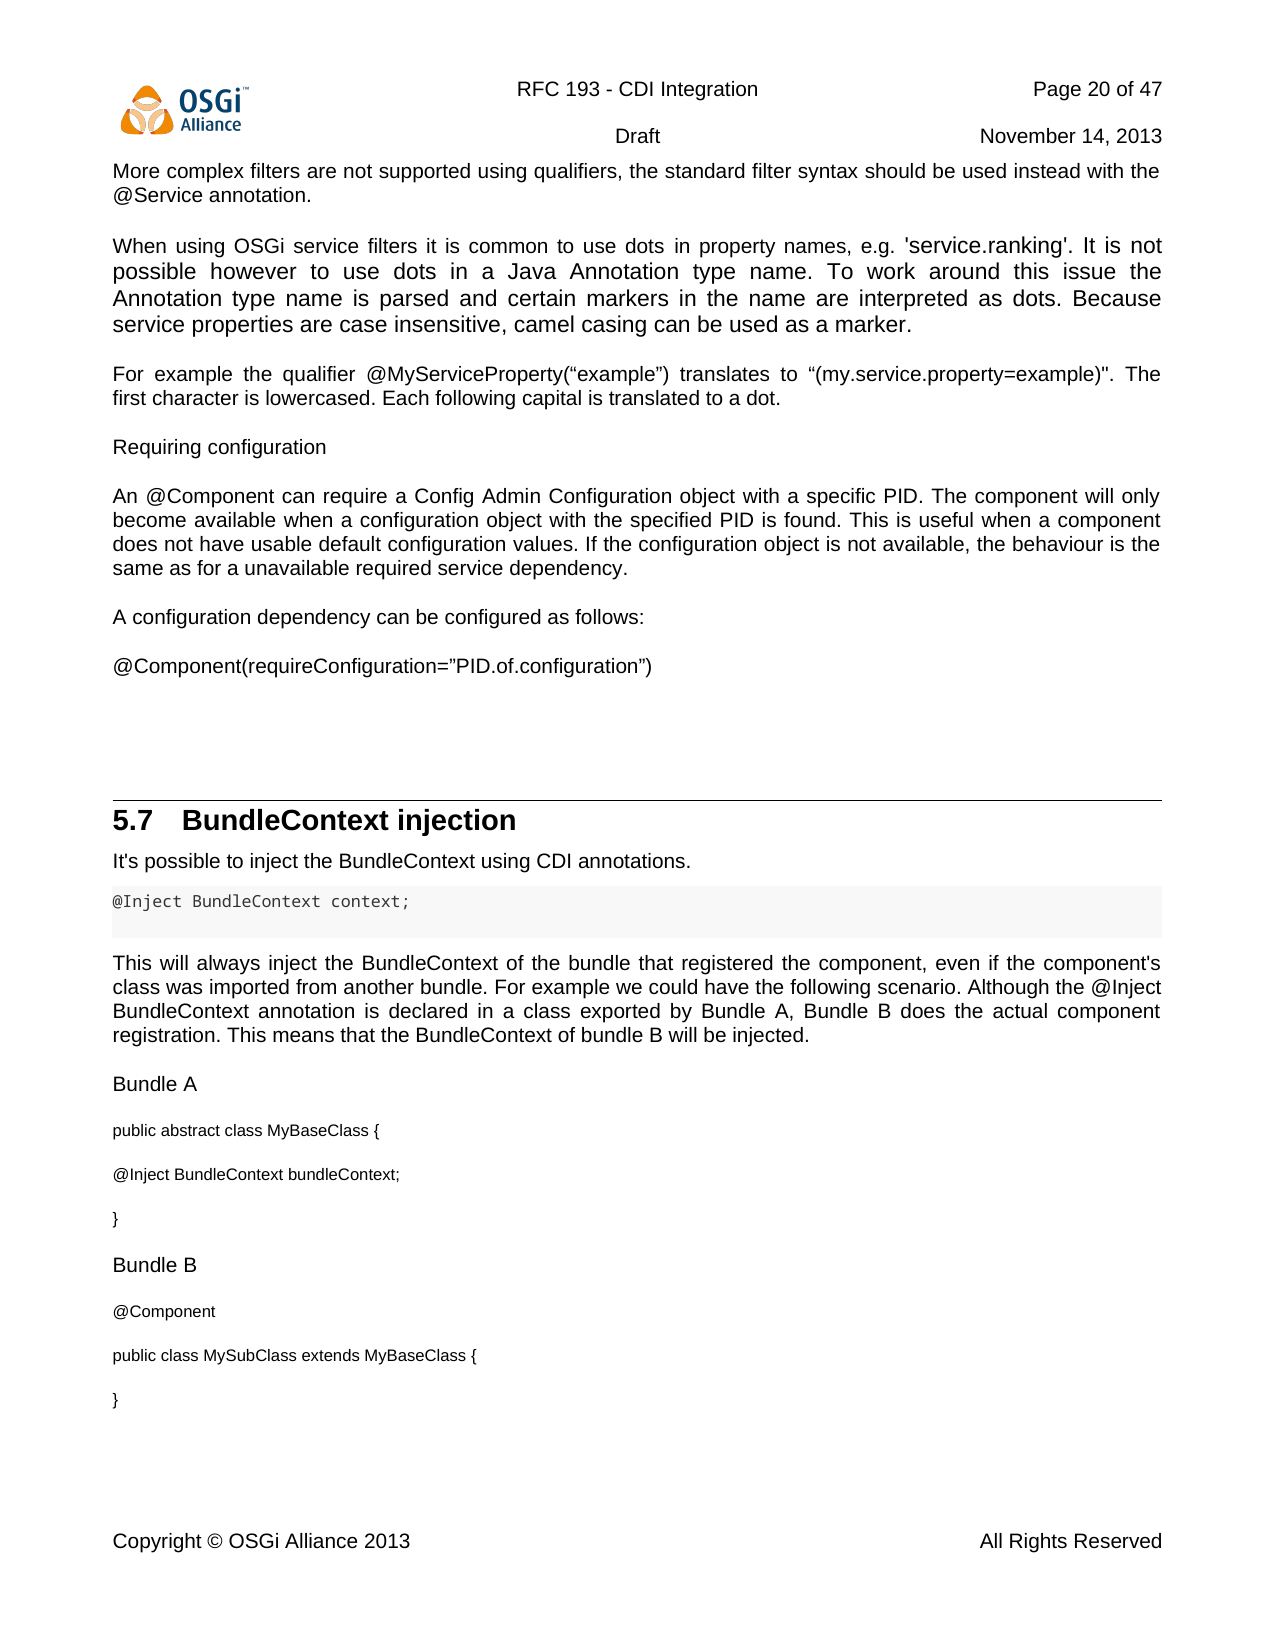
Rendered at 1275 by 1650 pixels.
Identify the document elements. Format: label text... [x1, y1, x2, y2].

text It's possible to inject the BundleContext using CDI annotations. [112, 849, 1162, 873]
text @Inject BundleContext bundleContext; [112, 1164, 1162, 1184]
text For example the qualifier @MyServiceProperty(“example”) translates to “(my.service.property=example)". The first character is lowercased. Each following capital is translated to a dot. [112, 362, 1162, 410]
text A configuration dependency can be configured as follows: [112, 605, 1162, 629]
text This will always inject the BundleContext of the bundle that registered the component, even if the component's class was imported from another bundle. For example we could have the following scenario. Although the @Inject BundleContext annotation is declared in a class exported by Bundle A, Bundle B does the actual component registration. This means that the BundleContext of bundle B will be injected. [112, 951, 1162, 1046]
text public abstract class MyBaseClass { [112, 1120, 1162, 1139]
text More complex filters are not supported using qualifiers, the standard filter syntax should be used instead with the @Service annotation. [112, 159, 1162, 207]
text public class MySubClass extends MyBaseClass { [112, 1346, 1162, 1365]
picture [113, 78, 257, 142]
text When using OSGi service filters it is common to use dots in property names, e.g. 'service.ranking'. It is not possible however to use dots in a Java Annotation type name. To work around this issue the Annotation type name is parsed and certain markers in the name are interpreted as dots. Because service properties are case insensitive, camel casing can be used as a marker. [112, 232, 1162, 337]
text } [112, 1390, 1162, 1409]
subtitle BundleContext injection [112, 801, 1162, 837]
text Bundle B [112, 1253, 1162, 1277]
text @Component [112, 1302, 1162, 1321]
text An @Component can require a Config Admin Configuration object with a specific PID. The component will only become available when a configuration object with the specified PID is found. This is useful when a component does not have usable default configuration values. If the configuration object is not available, the behaviour is the same as for a unavailable required service dependency. [112, 484, 1162, 580]
text @Inject BundleContext context; [112, 886, 1162, 912]
text Bundle A [112, 1071, 1162, 1095]
text @Component(requireConfiguration=”PID.of.configuration”) [112, 654, 1162, 678]
text } [112, 1209, 1162, 1228]
text Requiring configuration [112, 435, 1162, 459]
